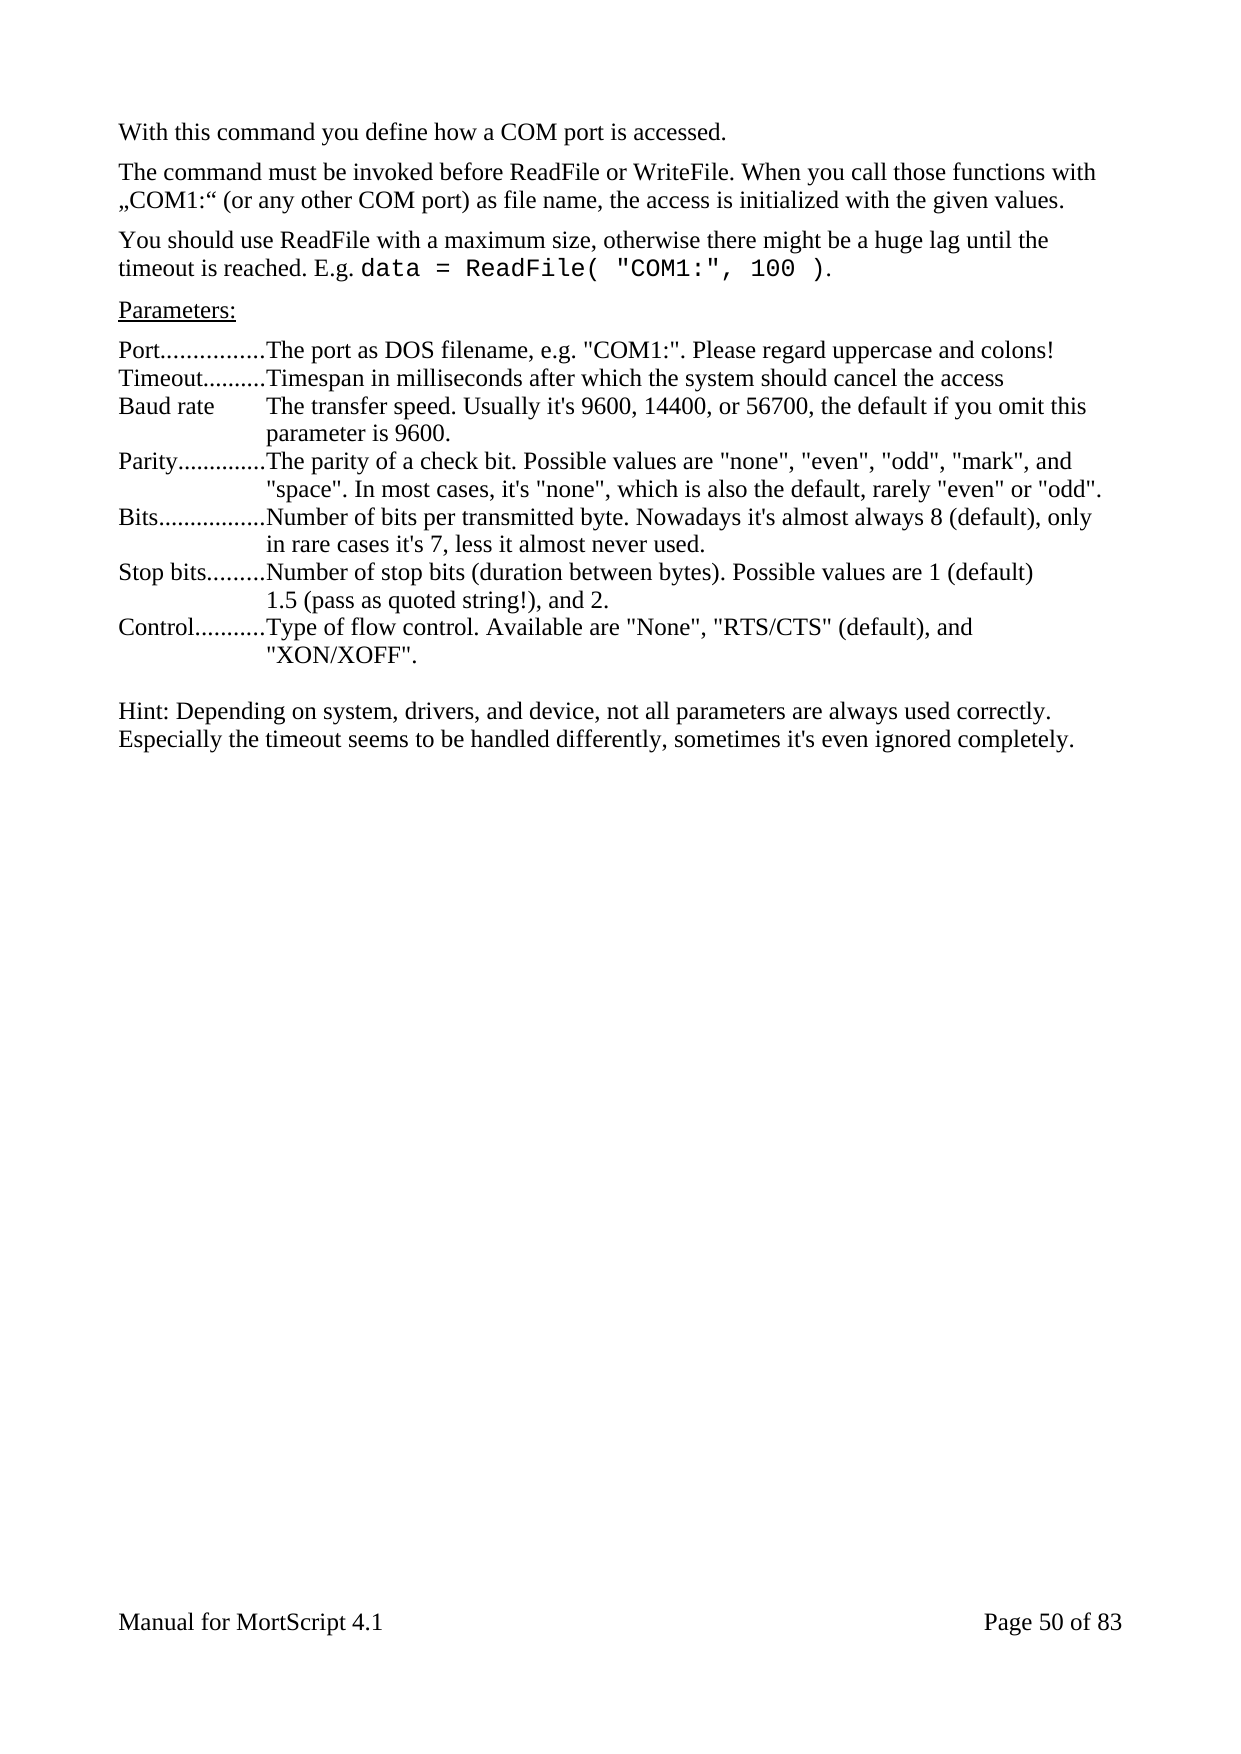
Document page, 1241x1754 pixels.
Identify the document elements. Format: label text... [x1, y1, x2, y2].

text Port The port as DOS filename, e.g. "COM1:". Please regard uppercase and colons! [118, 336, 1122, 364]
text "space". In most cases, it's "none", which is also the default, rarely "even" or "odd". [118, 475, 1122, 503]
text Control Type of flow control. Available are "None", "RTS/CTS" (default), and [118, 613, 1122, 641]
text Parameters: [118, 296, 1122, 324]
text Bits Number of bits per transmitted byte. Nowadays it's almost always 8 (default), only [118, 503, 1122, 530]
text Hint: Depending on system, drivers, and device, not all parameters are always used correctly. Especially the timeout seems to be handled differently, sometimes it's even ignored completely. [118, 697, 1122, 753]
text 1.5 (pass as quoted string!), and 2. [118, 586, 1122, 613]
text in rare cases it's 7, less it almost never used. [118, 530, 1122, 558]
text You should use ReadFile with a maximum size, otherwise there might be a huge lag until the timeout is reached. E.g. data = ReadFile( "COM1:", 100 ). [118, 226, 1122, 284]
text The command must be invoked before ReadFile or WriteFile. When you call those functions with „COM1:“ (or any other COM port) as file name, the access is initialized with the given values. [118, 158, 1122, 214]
text Baud rate The transfer speed. Usually it's 9600, 14400, or 56700, the default if you omit this parameter is 9600. [118, 392, 1122, 447]
text Timeout Timespan in milliseconds after which the system should cancel the access [118, 364, 1122, 392]
text "XON/XOFF". [118, 641, 1122, 669]
text Stop bits Number of stop bits (duration between bytes). Possible values are 1 (default) [118, 558, 1122, 586]
text Parity The parity of a check bit. Possible values are "none", "even", "odd", "mark", and [118, 447, 1122, 475]
text With this command you define how a COM port is accessed. [118, 118, 1122, 146]
